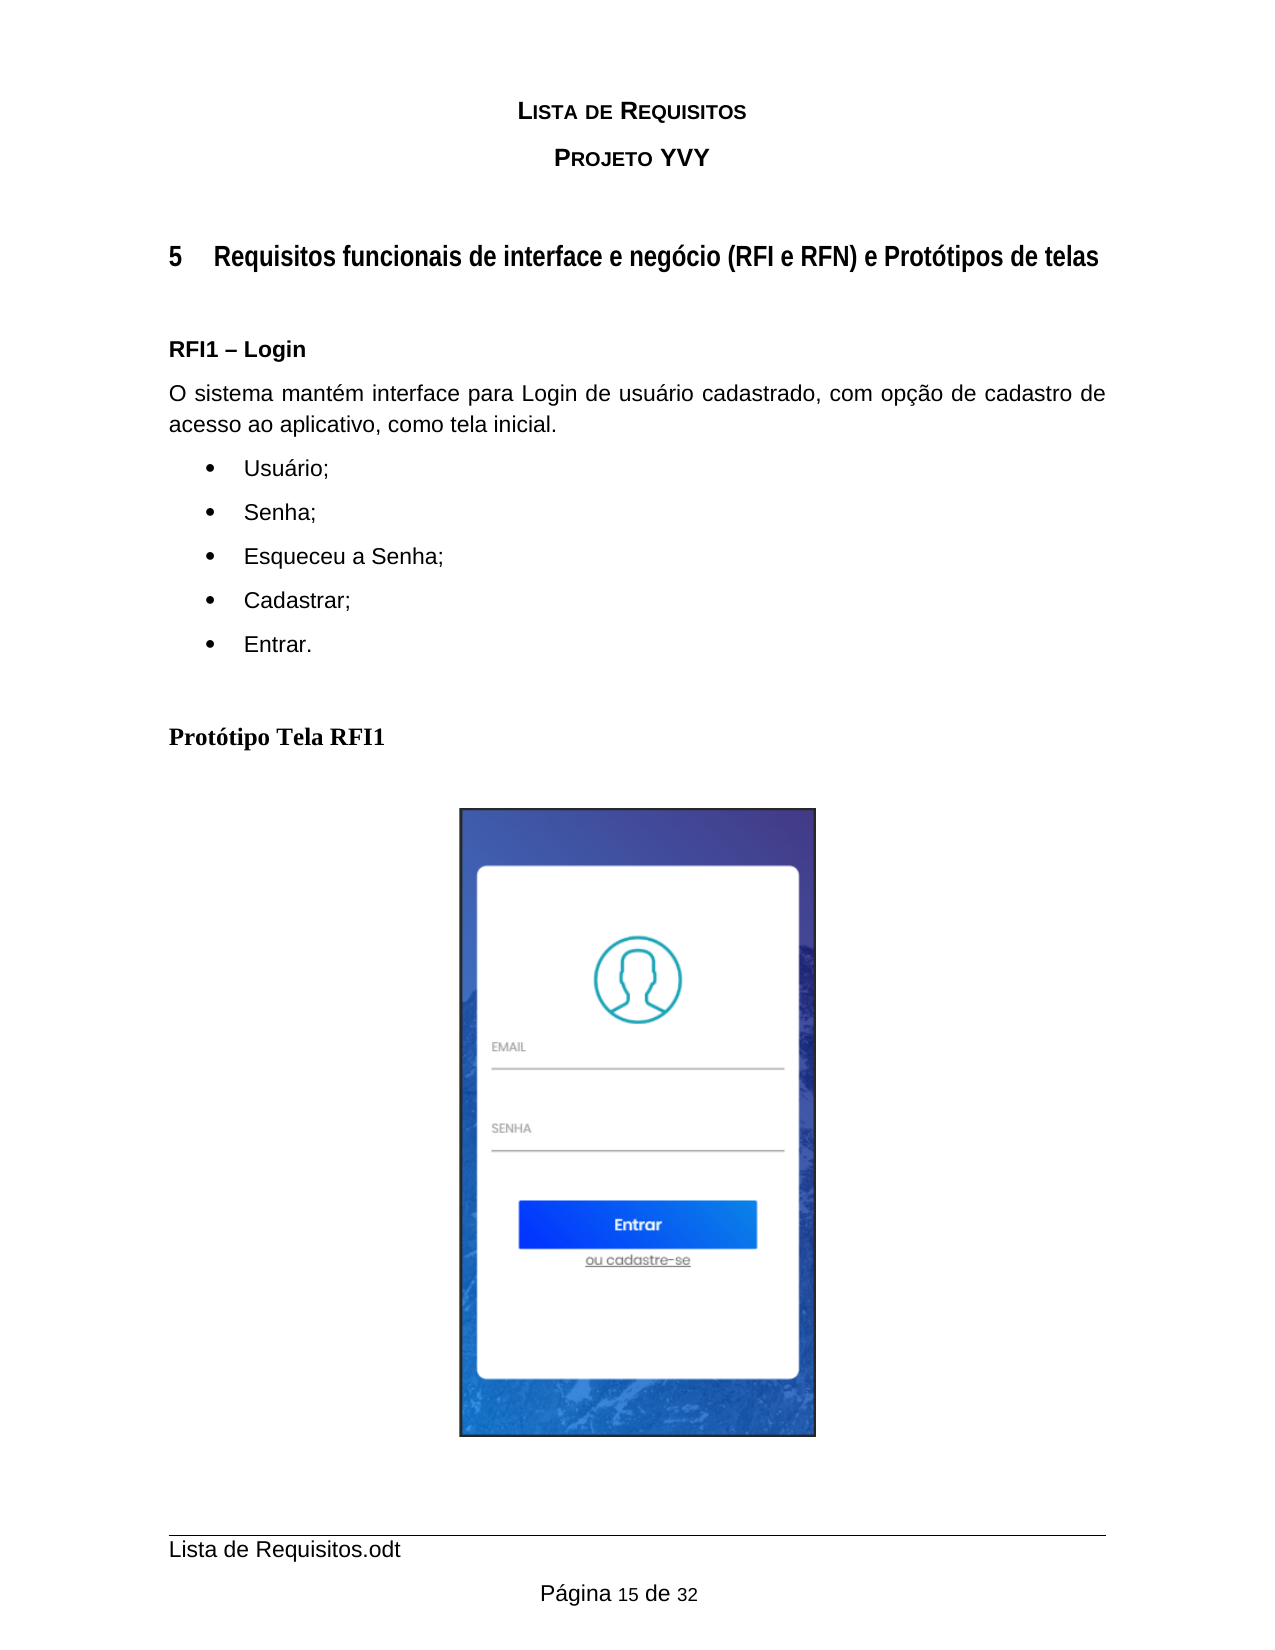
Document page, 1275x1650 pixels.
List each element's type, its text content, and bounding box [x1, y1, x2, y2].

list Esqueceu a Senha; [206, 543, 1106, 570]
list Usuário; [206, 455, 1106, 482]
list Entrar. [206, 631, 1106, 658]
list Cadastrar; [206, 587, 1106, 614]
text Protótipo Tela RFI1 [169, 722, 1106, 751]
text O sistema mantém interface para Login de usuário cadastrado, com opção de cadastro de acesso ao aplicativo, como tela inicial. [169, 379, 1106, 437]
picture [459, 808, 816, 1437]
list Senha; [206, 499, 1106, 526]
subtitle Requisitos funcionais de interface e negócio (RFI e RFN) e Protótipos de telas [169, 239, 1106, 272]
subtitle RFI1 – Login [169, 336, 1106, 362]
